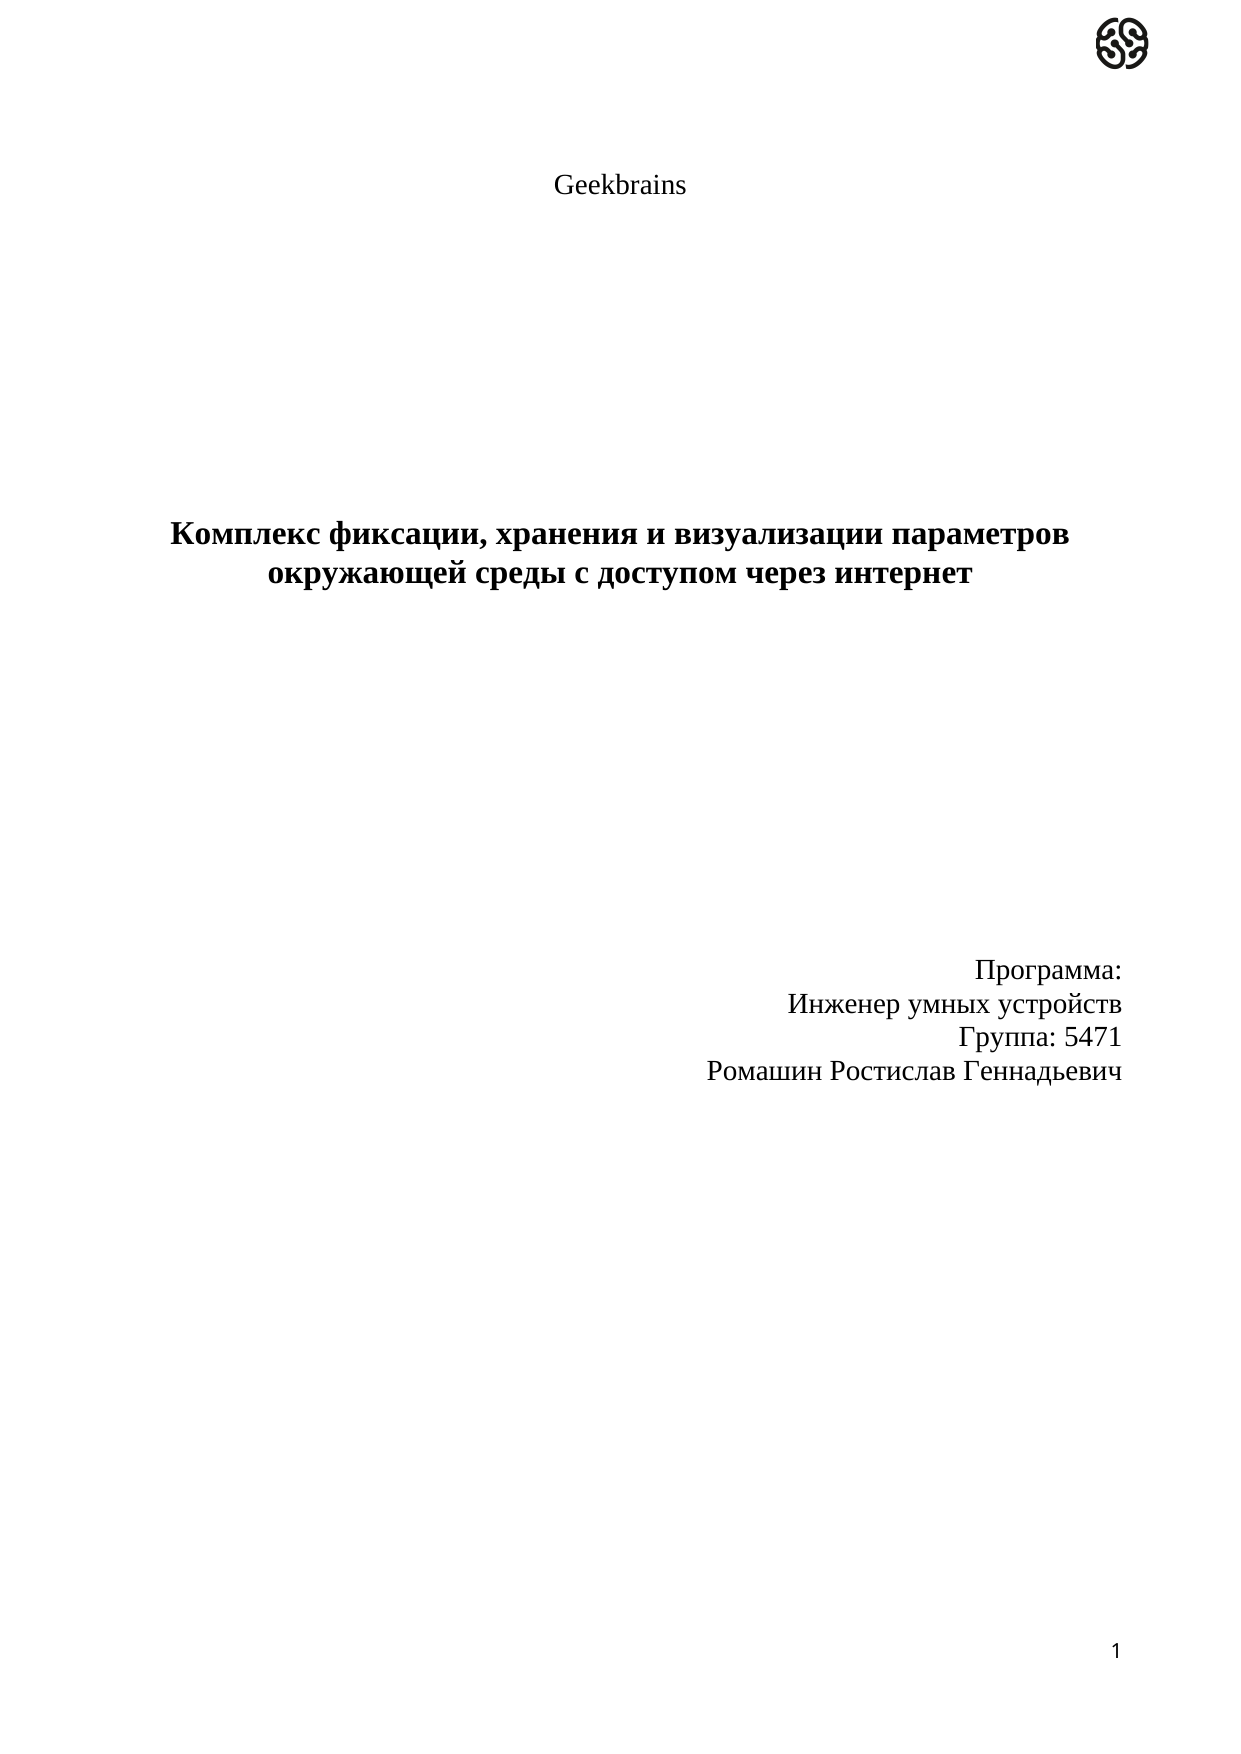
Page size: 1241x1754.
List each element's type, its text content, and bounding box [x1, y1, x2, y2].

text Группа: 5471 [118, 1019, 1122, 1053]
text Geekbrains [118, 167, 1122, 201]
text Программа: [118, 952, 1122, 986]
text Инженер умных устройств [118, 986, 1122, 1019]
text Ромашин Ростислав Геннадьевич [118, 1053, 1122, 1087]
text Комплекс фиксации, хранения и визуализации параметров окружающей среды с доступом через интернет [118, 514, 1122, 590]
